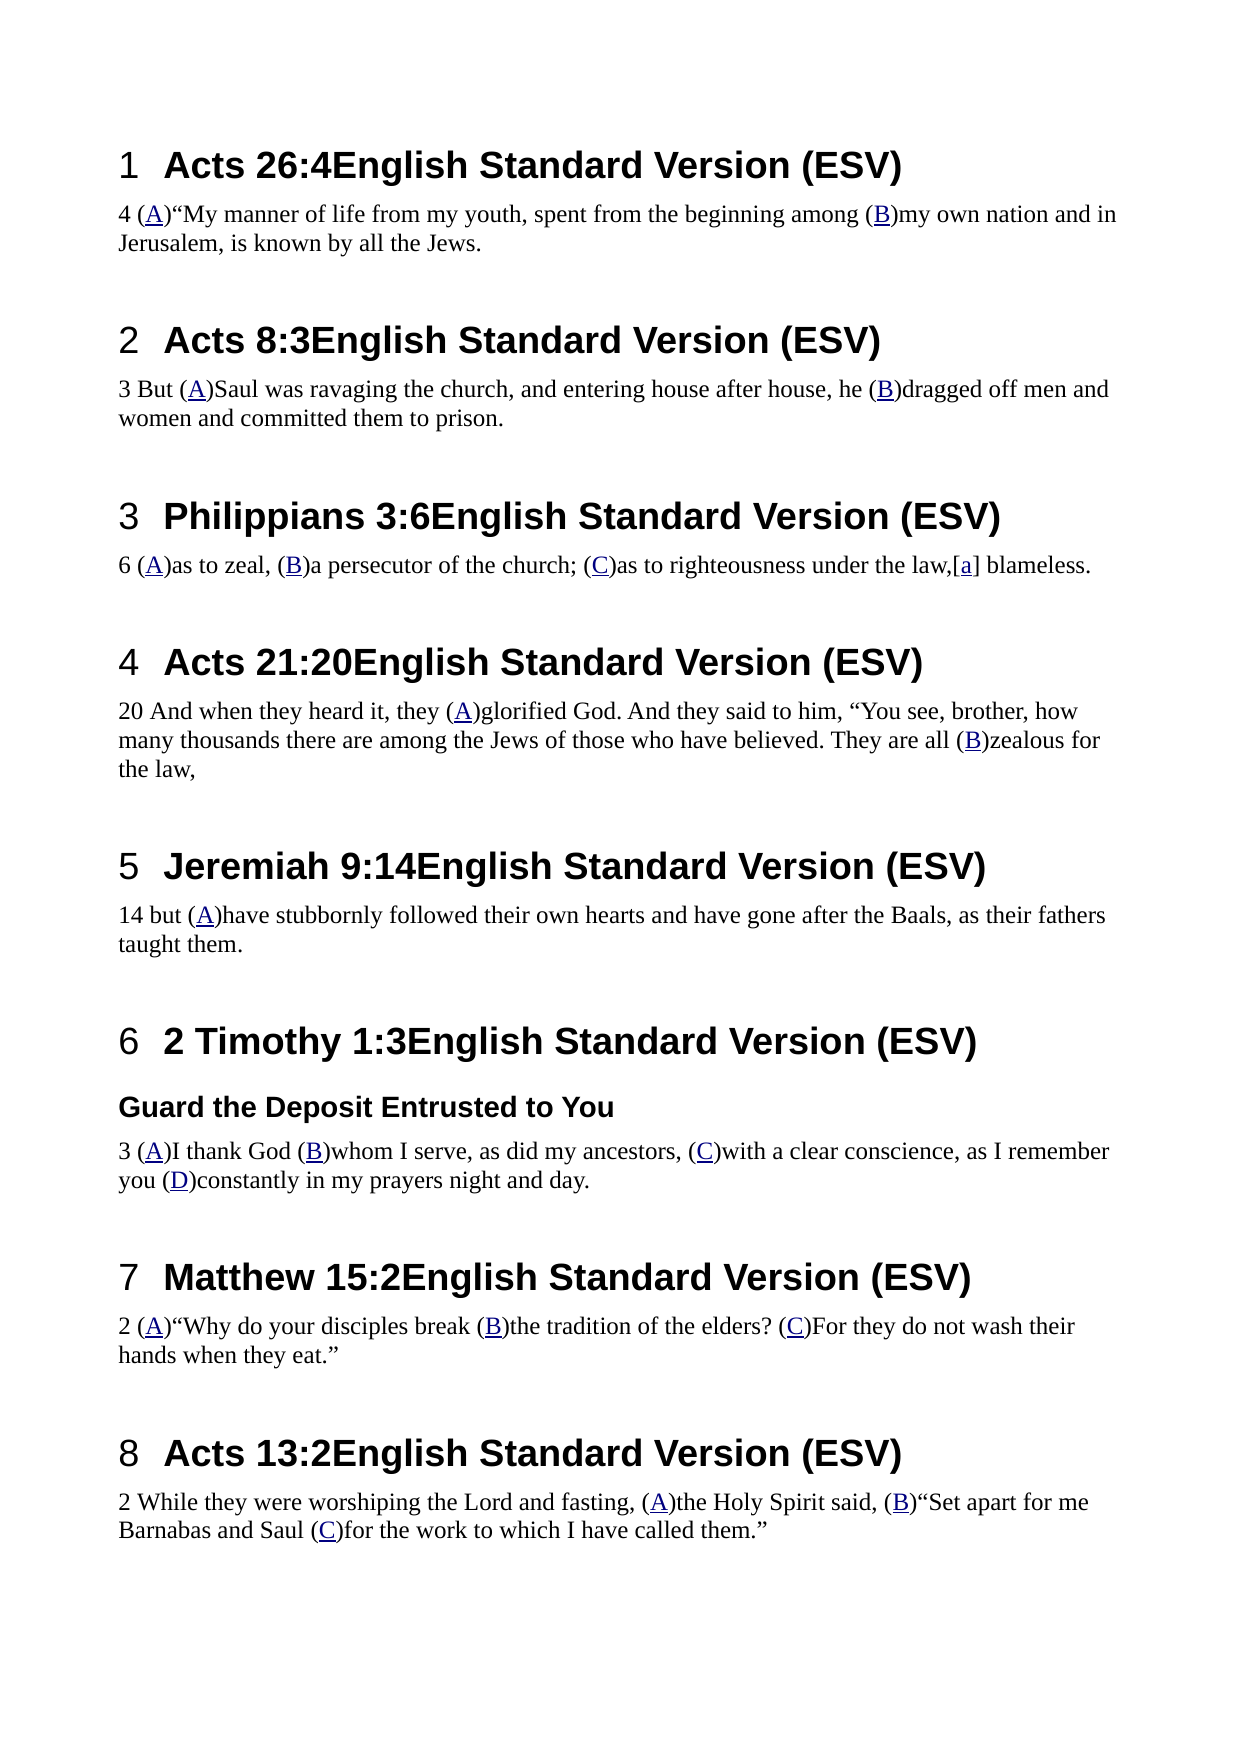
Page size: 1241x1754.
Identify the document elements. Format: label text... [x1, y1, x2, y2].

list 2 (A)“Why do your disciples break (B)the tradition of the elders? (C)For they do not wash their hands when they eat.” [118, 1311, 1122, 1369]
list 2 While they were worshiping the Lord and fasting, (A)the Holy Spirit said, (B)“Set apart for me Barnabas and Saul (C)for the work to which I have called them.” [118, 1487, 1122, 1544]
list 3 (A)I thank God (B)whom I serve, as did my ancestors, (C)with a clear conscience, as I remember you (D)constantly in my prayers night and day. [118, 1136, 1122, 1194]
subtitle Acts 26:4English Standard Version (ESV) [118, 143, 1122, 187]
subtitle Acts 21:20English Standard Version (ESV) [118, 640, 1122, 684]
subtitle Acts 13:2English Standard Version (ESV) [118, 1430, 1122, 1474]
list 20 And when they heard it, they (A)glorified God. And they said to him, “You see, brother, how many thousands there are among the Jews of those who have believed. They are all (B)zealous for the law, [118, 696, 1122, 782]
subtitle Guard the Deposit Entrusted to You [118, 1090, 1122, 1124]
subtitle Philippians 3:6English Standard Version (ESV) [118, 493, 1122, 537]
list 6 (A)as to zeal, (B)a persecutor of the church; (C)as to righteousness under the law,[a] blameless. [118, 550, 1122, 578]
list 4 (A)“My manner of life from my youth, spent from the beginning among (B)my own nation and in Jerusalem, is known by all the Jews. [118, 199, 1122, 257]
subtitle Jeremiah 9:14English Standard Version (ESV) [118, 844, 1122, 888]
list 14 but (A)have stubbornly followed their own hearts and have gone after the Baals, as their fathers taught them. [118, 900, 1122, 958]
list 3 But (A)Saul was ravaging the church, and entering house after house, he (B)dragged off men and women and committed them to prison. [118, 374, 1122, 432]
subtitle Matthew 15:2English Standard Version (ESV) [118, 1255, 1122, 1299]
subtitle 2 Timothy 1:3English Standard Version (ESV) [118, 1019, 1122, 1063]
subtitle Acts 8:3English Standard Version (ESV) [118, 318, 1122, 362]
